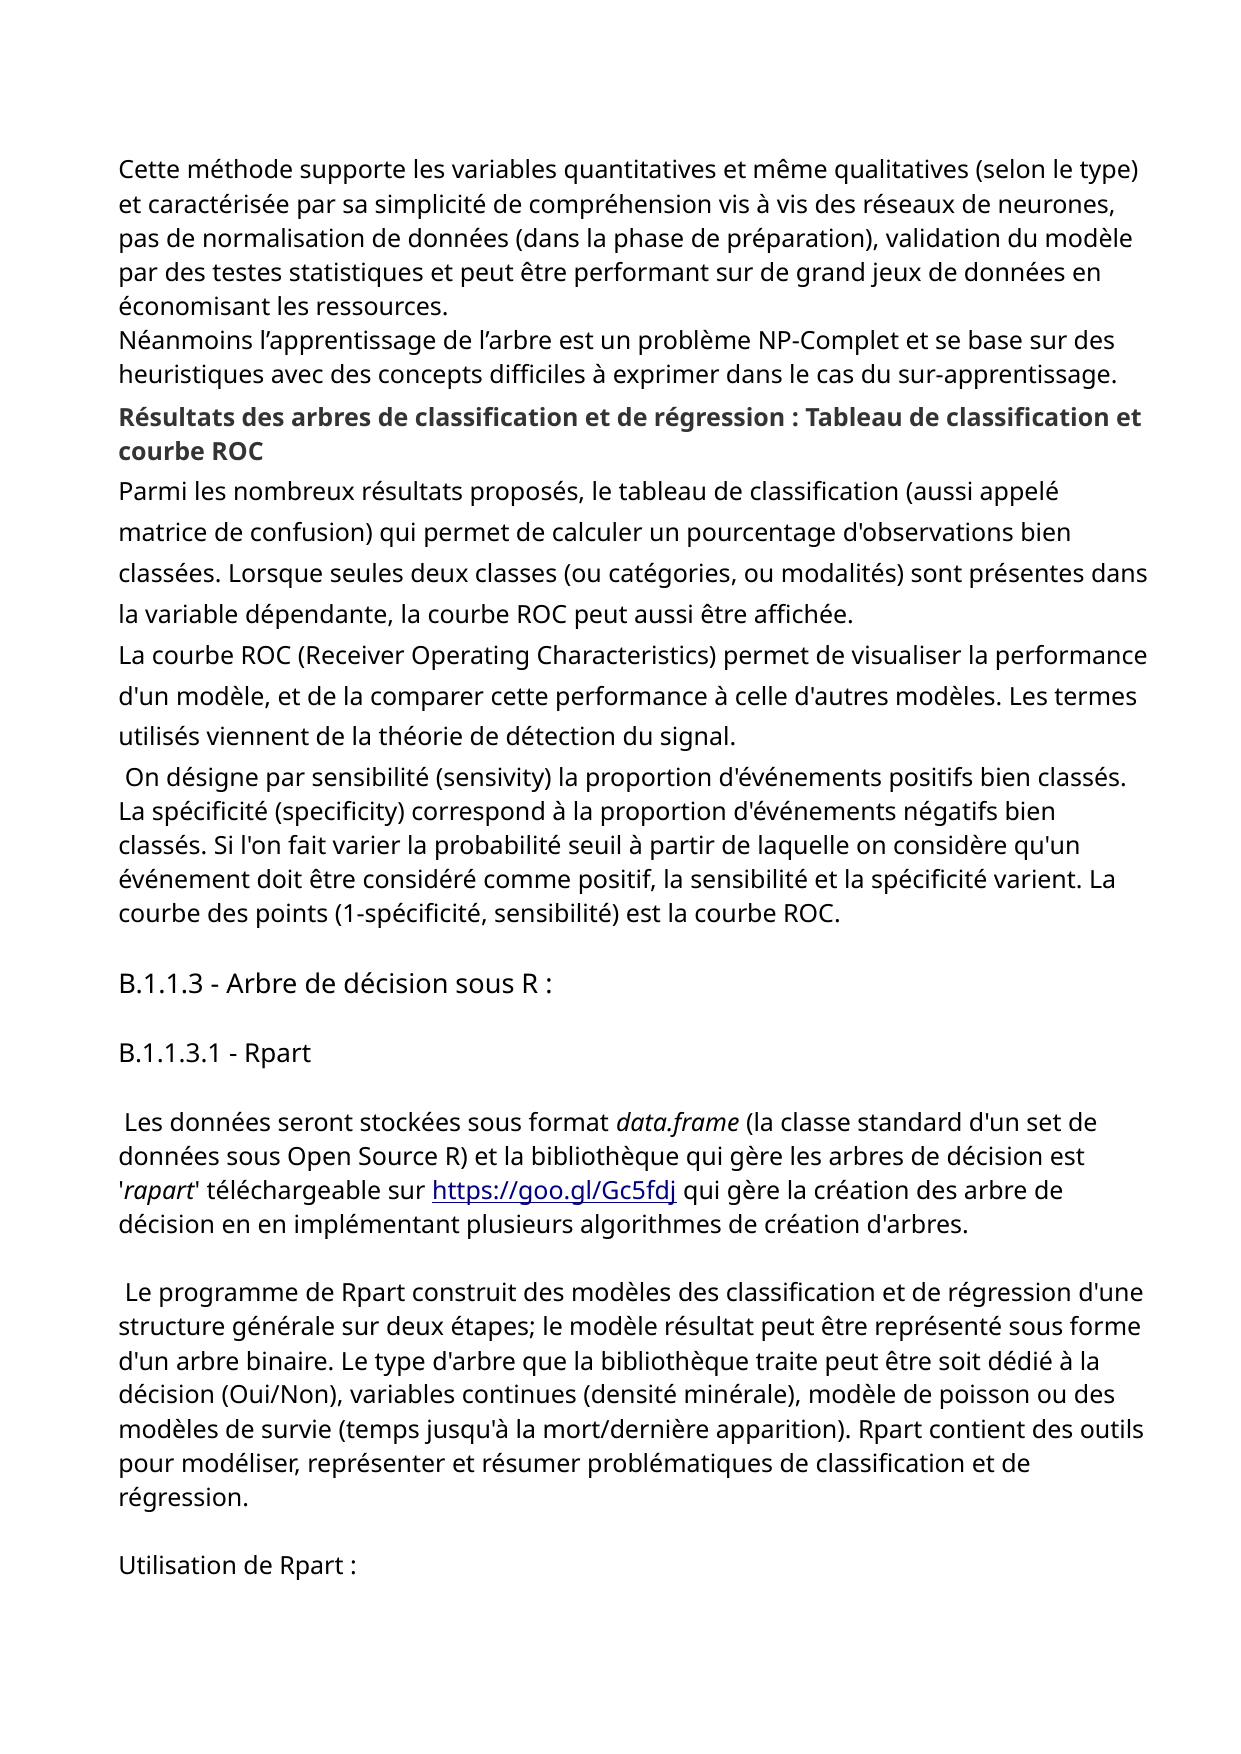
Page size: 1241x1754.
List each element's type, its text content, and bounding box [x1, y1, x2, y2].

text La courbe ROC (Receiver Operating Characteristics) permet de visualiser la performance d'un modèle, et de la comparer cette performance à celle d'autres modèles. Les termes utilisés viennent de la théorie de détection du signal. [118, 637, 1149, 753]
text Les données seront stockées sous format data.frame (la classe standard d'un set de données sous Open Source R) et la bibliothèque qui gère les arbres de décision est 'rapart' téléchargeable sur https://goo.gl/Gc5fdj qui gère la création des arbre de décision en en implémentant plusieurs algorithmes de création d'arbres. Le programme de Rpart construit des modèles des classification et de régression d'une structure générale sur deux étapes; le modèle résultat peut être représenté sous forme d'un arbre binaire. Le type d'arbre que la bibliothèque traite peut être soit dédié à la décision (Oui/Non), variables continues (densité minérale), modèle de poisson ou des modèles de survie (temps jusqu'à la mort/dernière apparition). Rpart contient des outils pour modéliser, représenter et résumer problématiques de classification et de régression. [118, 1105, 1149, 1513]
text Parmi les nombreux résultats proposés, le tableau de classification (aussi appelé matrice de confusion) qui permet de calculer un pourcentage d'observations bien classées. Lorsque seules deux classes (ou catégories, ou modalités) sont présentes dans la variable dépendante, la courbe ROC peut aussi être affichée. [118, 474, 1149, 631]
text On désigne par sensibilité (sensivity) la proportion d'événements positifs bien classés. La spécificité (specificity) correspond à la proportion d'événements négatifs bien classés. Si l'on fait varier la probabilité seuil à partir de laquelle on considère qu'un événement doit être considéré comme positif, la sensibilité et la spécificité varient. La courbe des points (1-spécificité, sensibilité) est la courbe ROC. [118, 760, 1149, 930]
text B.1.1.3 - Arbre de décision sous R : [118, 964, 1149, 1001]
text B.1.1.3.1 - Rpart [118, 1035, 1149, 1071]
subtitle Résultats des arbres de classification et de régression : Tableau de classification et courbe ROC [118, 399, 1149, 467]
text Cette méthode supporte les variables quantitatives et même qualitatives (selon le type) et caractérisée par sa simplicité de compréhension vis à vis des réseaux de neurones, pas de normalisation de données (dans la phase de préparation), validation du modèle par des testes statistiques et peut être performant sur de grand jeux de données en économisant les ressources. Néanmoins l’apprentissage de l’arbre est un problème NP-Complet et se base sur des heuristiques avec des concepts difficiles à exprimer dans le cas du sur-apprentissage. [118, 152, 1149, 391]
text Utilisation de Rpart : [118, 1547, 1149, 1582]
